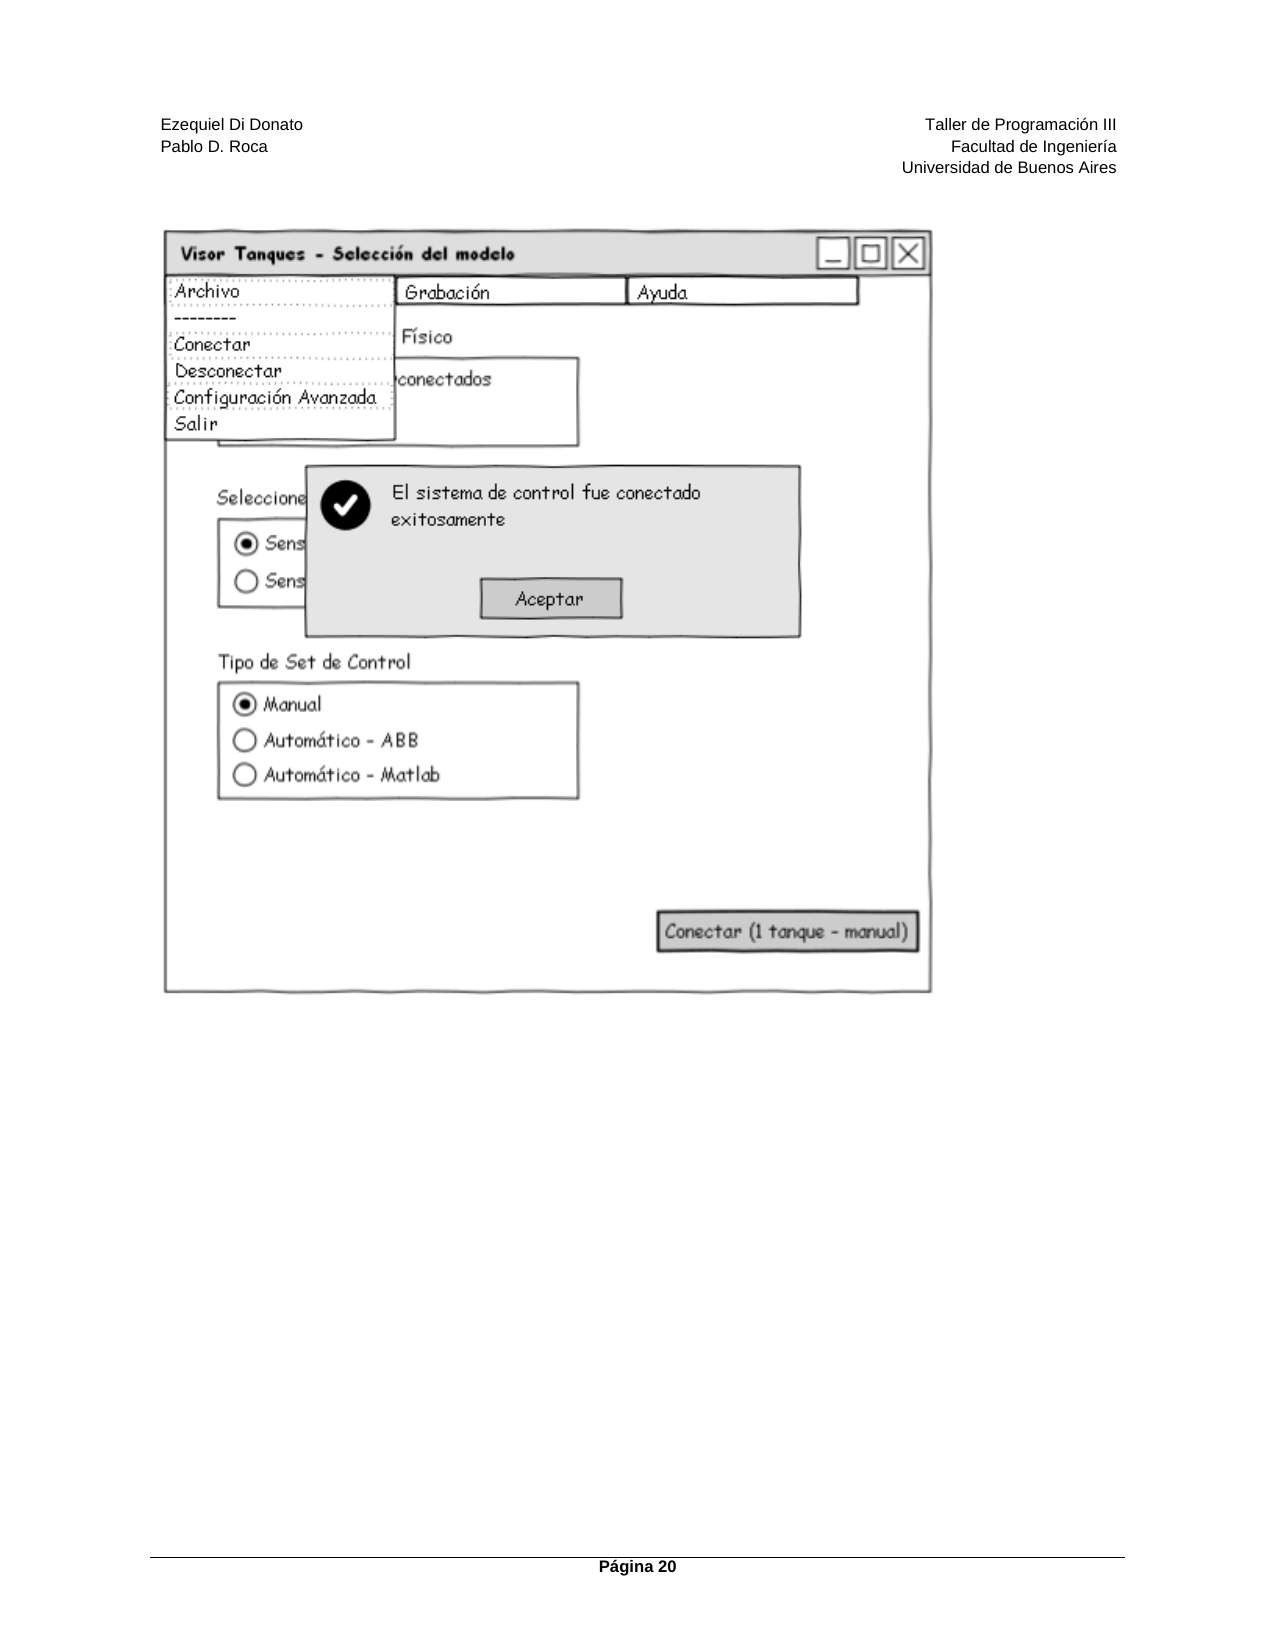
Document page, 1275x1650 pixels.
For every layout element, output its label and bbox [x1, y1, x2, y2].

picture [150, 215, 947, 1012]
